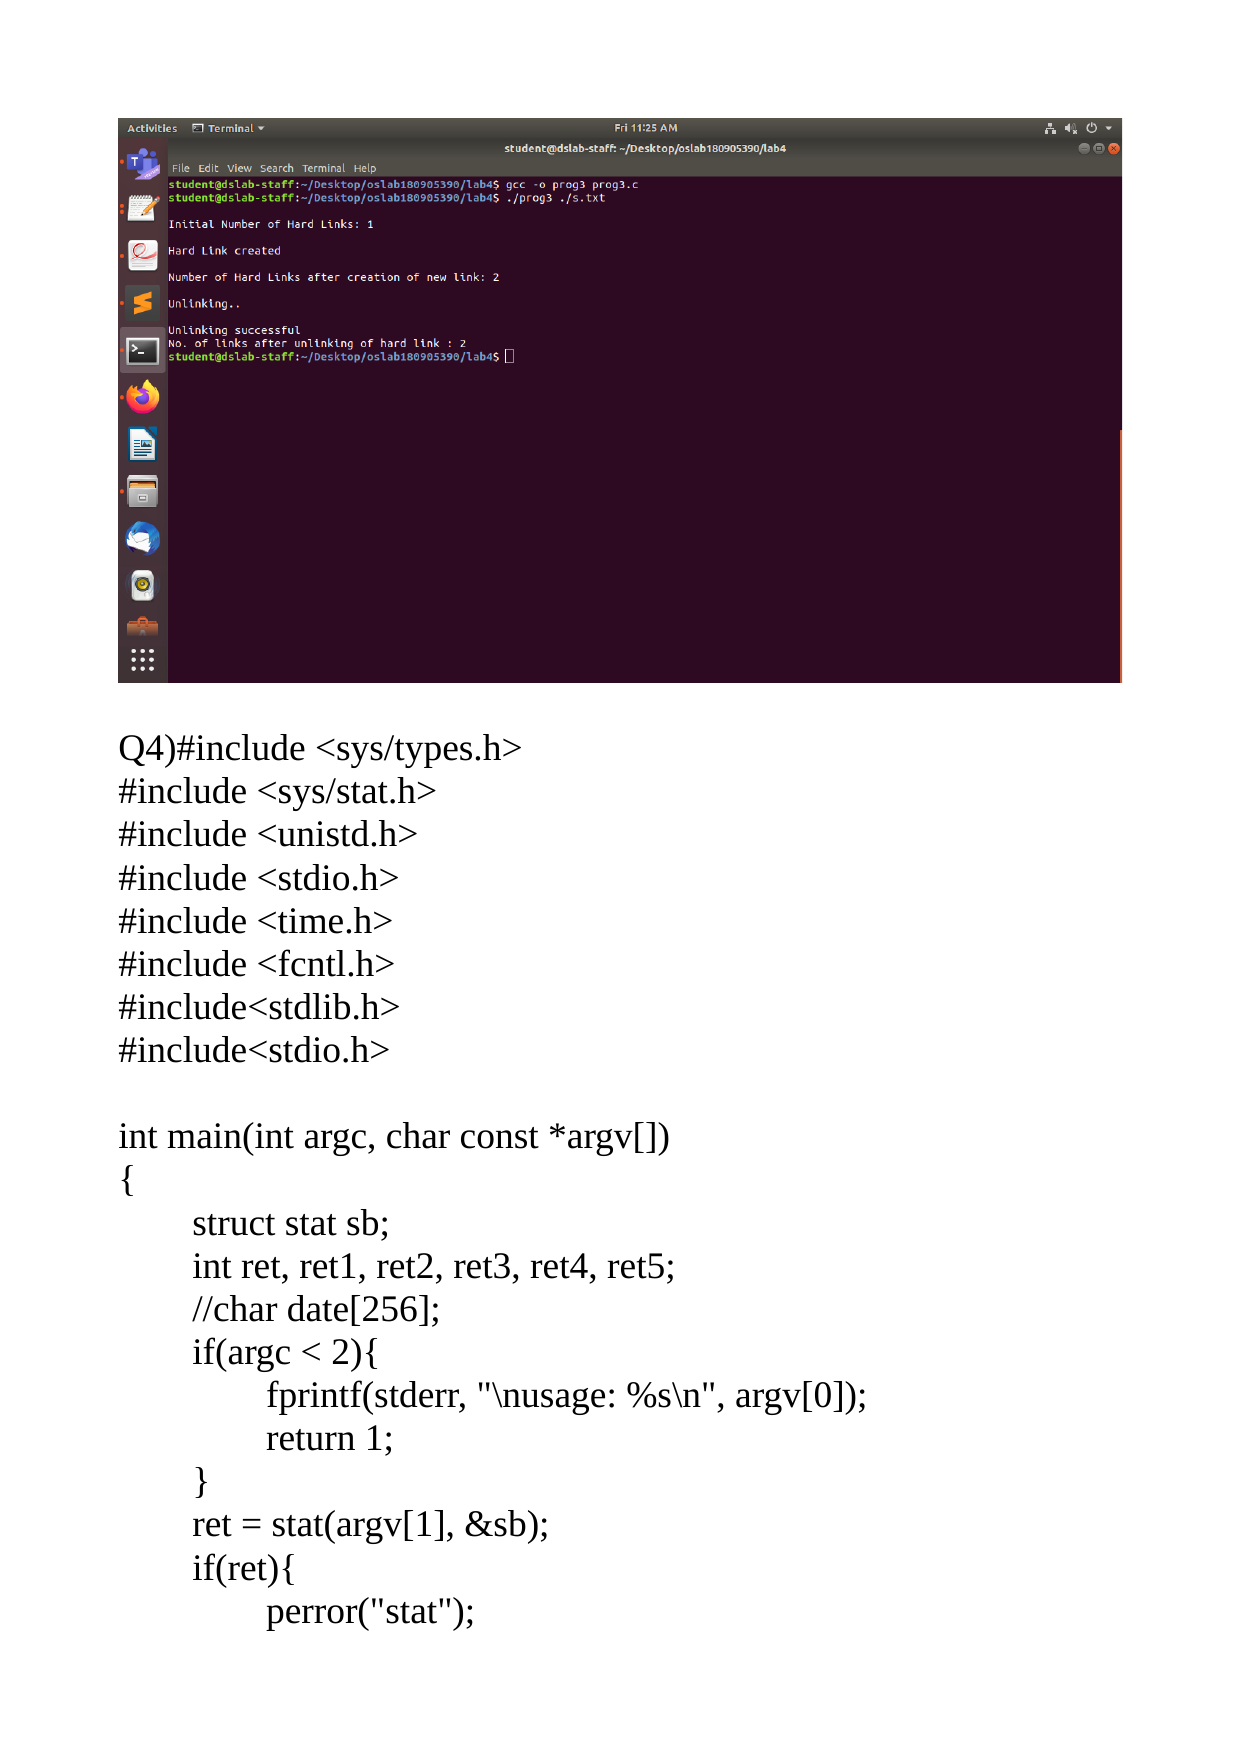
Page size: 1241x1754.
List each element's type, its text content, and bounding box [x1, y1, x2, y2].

text return 1; [118, 1416, 1122, 1459]
picture [118, 118, 1123, 683]
text if(argc < 2){ [118, 1329, 1122, 1372]
text int ret, ret1, ret2, ret3, ret4, ret5; [118, 1243, 1122, 1286]
text #include <stdio.h> [118, 855, 1122, 898]
text #include <sys/stat.h> [118, 769, 1122, 812]
text if(ret){ [118, 1545, 1122, 1588]
text #include <fcntl.h> [118, 941, 1122, 984]
text #include<stdlib.h> [118, 984, 1122, 1027]
text #include <unistd.h> [118, 812, 1122, 855]
text } [118, 1459, 1122, 1502]
text #include <time.h> [118, 898, 1122, 941]
text Q4)#include <sys/types.h> [118, 726, 1122, 769]
text { [118, 1157, 1122, 1200]
text fprintf(stderr, "\nusage: %s\n", argv[0]); [118, 1372, 1122, 1416]
text #include<stdio.h> [118, 1027, 1122, 1071]
text perror("stat"); [118, 1588, 1122, 1631]
text //char date[256]; [118, 1286, 1122, 1329]
text struct stat sb; [118, 1200, 1122, 1243]
text ret = stat(argv[1], &sb); [118, 1502, 1122, 1545]
text int main(int argc, char const *argv[]) [118, 1114, 1122, 1157]
